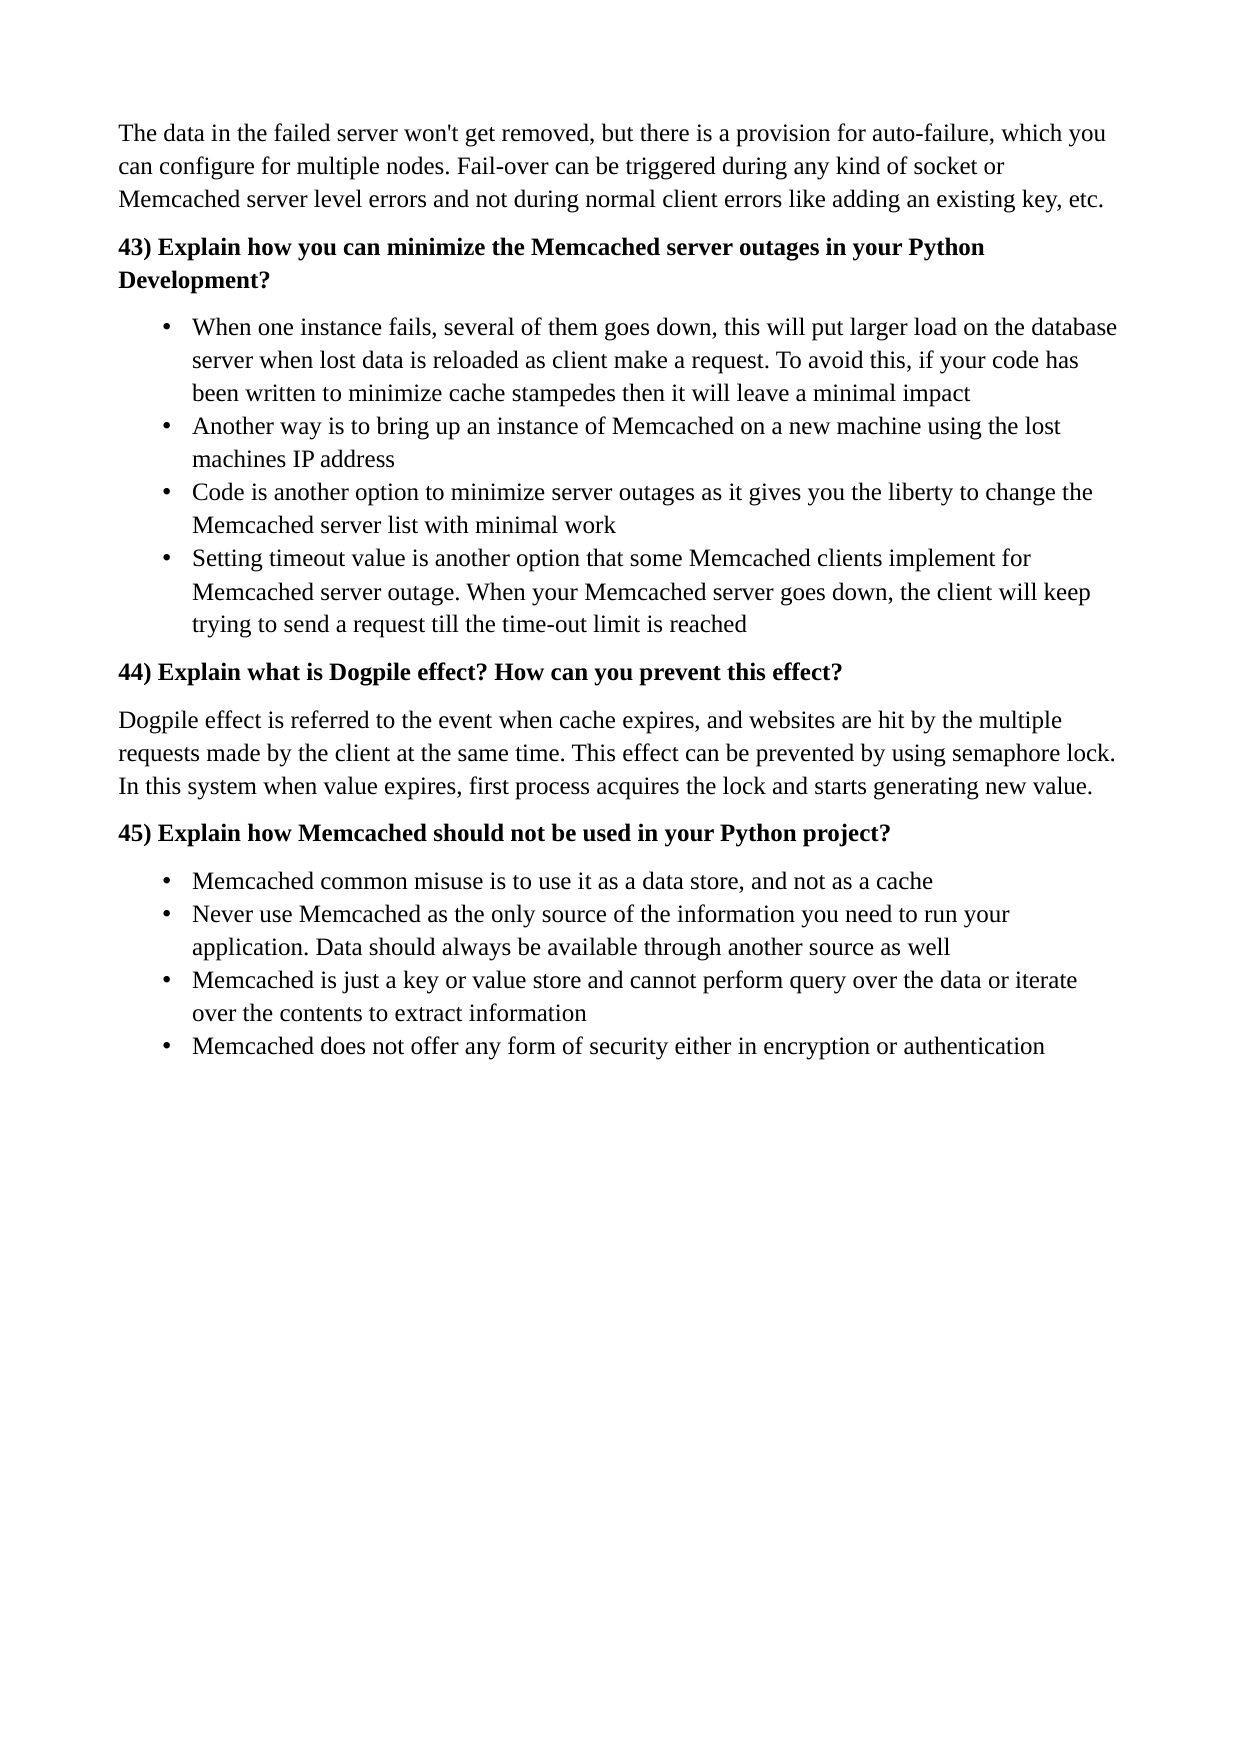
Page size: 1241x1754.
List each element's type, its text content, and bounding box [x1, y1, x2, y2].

text The data in the failed server won't get removed, but there is a provision for auto-failure, which you can configure for multiple nodes. Fail-over can be triggered during any kind of socket or Memcached server level errors and not during normal client errors like adding an existing key, etc. [118, 118, 1122, 213]
text 45) Explain how Memcached should not be used in your Python project? [118, 818, 1122, 847]
text 43) Explain how you can minimize the Memcached server outages in your Python Development? [118, 232, 1122, 293]
list Never use Memcached as the only source of the information you need to run your application. Data should always be available through another source as well [162, 899, 1122, 961]
list Setting timeout value is another option that some Memcached clients implement for Memcached server outage. When your Memcached server goes down, the client will keep trying to send a request till the time-out limit is reached [162, 543, 1122, 638]
list Another way is to bring up an instance of Memcached on a new machine using the lost machines IP address [162, 411, 1122, 473]
list When one instance fails, several of them goes down, this will put larger load on the database server when lost data is reloaded as client make a request. To avoid this, if your code has been written to minimize cache stampedes then it will leave a minimal impact [162, 312, 1122, 407]
list Code is another option to minimize server outages as it gives you the liberty to change the Memcached server list with minimal work [162, 477, 1122, 539]
list Memcached does not offer any form of security either in encryption or authentication [162, 1031, 1122, 1060]
text Dogpile effect is referred to the event when cache expires, and websites are hit by the multiple requests made by the client at the same time. This effect can be prevented by using semaphore lock. In this system when value expires, first process acquires the lock and starts generating new value. [118, 705, 1122, 799]
list Memcached is just a key or value store and cannot perform query over the data or iterate over the contents to extract information [162, 965, 1122, 1027]
text 44) Explain what is Dogpile effect? How can you prevent this effect? [118, 657, 1122, 686]
list Memcached common misuse is to use it as a data store, and not as a cache [162, 866, 1122, 895]
